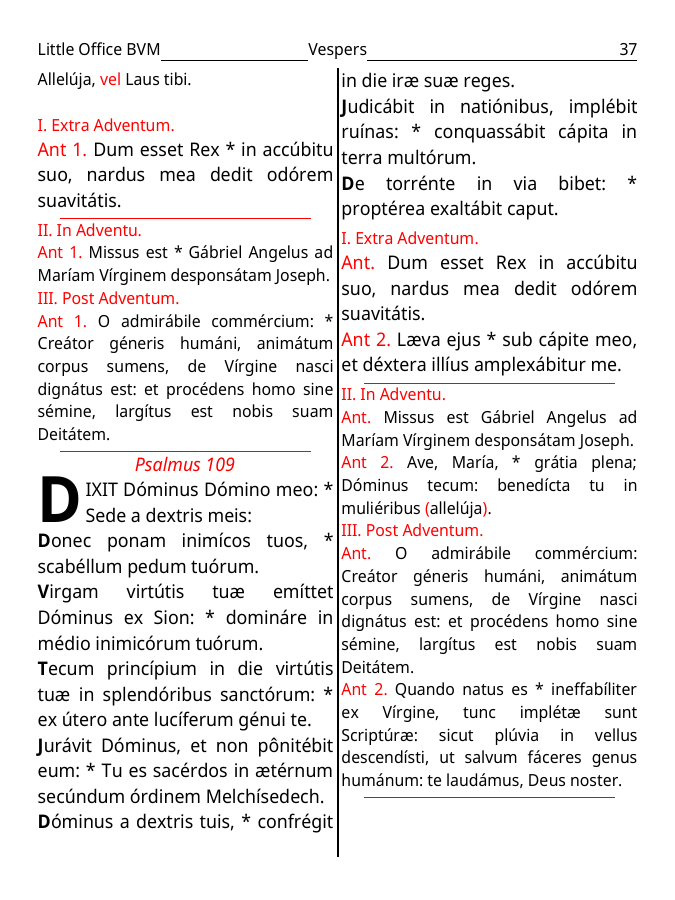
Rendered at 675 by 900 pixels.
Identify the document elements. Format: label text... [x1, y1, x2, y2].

text Dóminus a dextris tuis, * confrégit [37, 808, 334, 834]
text DIXIT Dóminus Dómino meo: * Sede a dextris meis: Donec ponam inimícos tuos, * scabéllum pedum tuórum. [37, 477, 334, 579]
text Ant 2. Quando natus es * ineffabíliter ex Vírgine, tunc implétæ sunt Scriptúræ: sicut plúvia in vellus descendísti, ut salvum fáceres genus humánum: te laudámus, De­us noster. [341, 678, 637, 792]
text Jurávit Dóminus, et non pônitébit eum: * Tu es sacérdos in ætérnum secúndum órdinem Melchísedech. [37, 732, 334, 808]
text Ant. Dum esset Rex in accúbitu suo, nardus mea dedit odórem suavitátis. [341, 249, 637, 326]
text Ant. Missus est Gábriel Angelus ad Maríam Vírginem desponsátam Joseph. [341, 406, 637, 451]
text Ant 2. Læva ejus * sub cápite meo, et déxtera illíus amplexábitur me. [341, 326, 637, 377]
text Psalmus 109 [37, 451, 334, 477]
text III. Post Adventum. [341, 519, 637, 542]
text De torrénte in via bibet: * proptérea exaltábit caput. [341, 170, 637, 221]
text Judicábit in natiónibus, implébit ruínas: * conquassábit cápita in terra multórum. [341, 93, 637, 170]
text Allelúja, vel Laus ti­bi. [37, 68, 334, 91]
text Virgam virtútis tuæ emíttet Dóminus ex Sion: * domináre in médio inimicórum tuórum. [37, 579, 334, 655]
text Ant 1. Dum esset Rex * in accúbitu suo, nardus mea dedit odórem suavitátis. [37, 136, 334, 212]
text Ant 2. Ave, María, * grátia plena; Dóminus tecum: benedícta tu in muliéribus (allelúja). [341, 451, 637, 519]
text Ant 1. Missus est * Gábriel Angelus ad Maríam Vírginem desponsátam Joseph. [37, 241, 334, 286]
text II. In Adventu. [37, 218, 334, 241]
text Tecum princípium in die virtútis tuæ in splendóribus sanctórum: * ex útero ante lucíferum génui te. [37, 655, 334, 732]
text I. Extra Adventum. [37, 113, 334, 136]
text in die iræ suæ reges. [341, 68, 637, 93]
text Ant 1. O admirábile commércium: * Creátor géneris humáni, animátum corpus sumens, de Vírgine nasci dignátus est: et procédens homo sine sémine, largítus est nobis suam Deitátem. [37, 309, 334, 445]
text II. In Adventu. [341, 383, 637, 406]
text Ant. O admirábile commércium: Creátor géneris humáni, animátum corpus sumens, de Vírgine nasci dignátus est: et procédens homo sine sémine, largítus est nobis suam Deitátem. [341, 542, 637, 678]
text III. Post Adventum. [37, 286, 334, 309]
text I. Extra Adventum. [341, 227, 637, 249]
